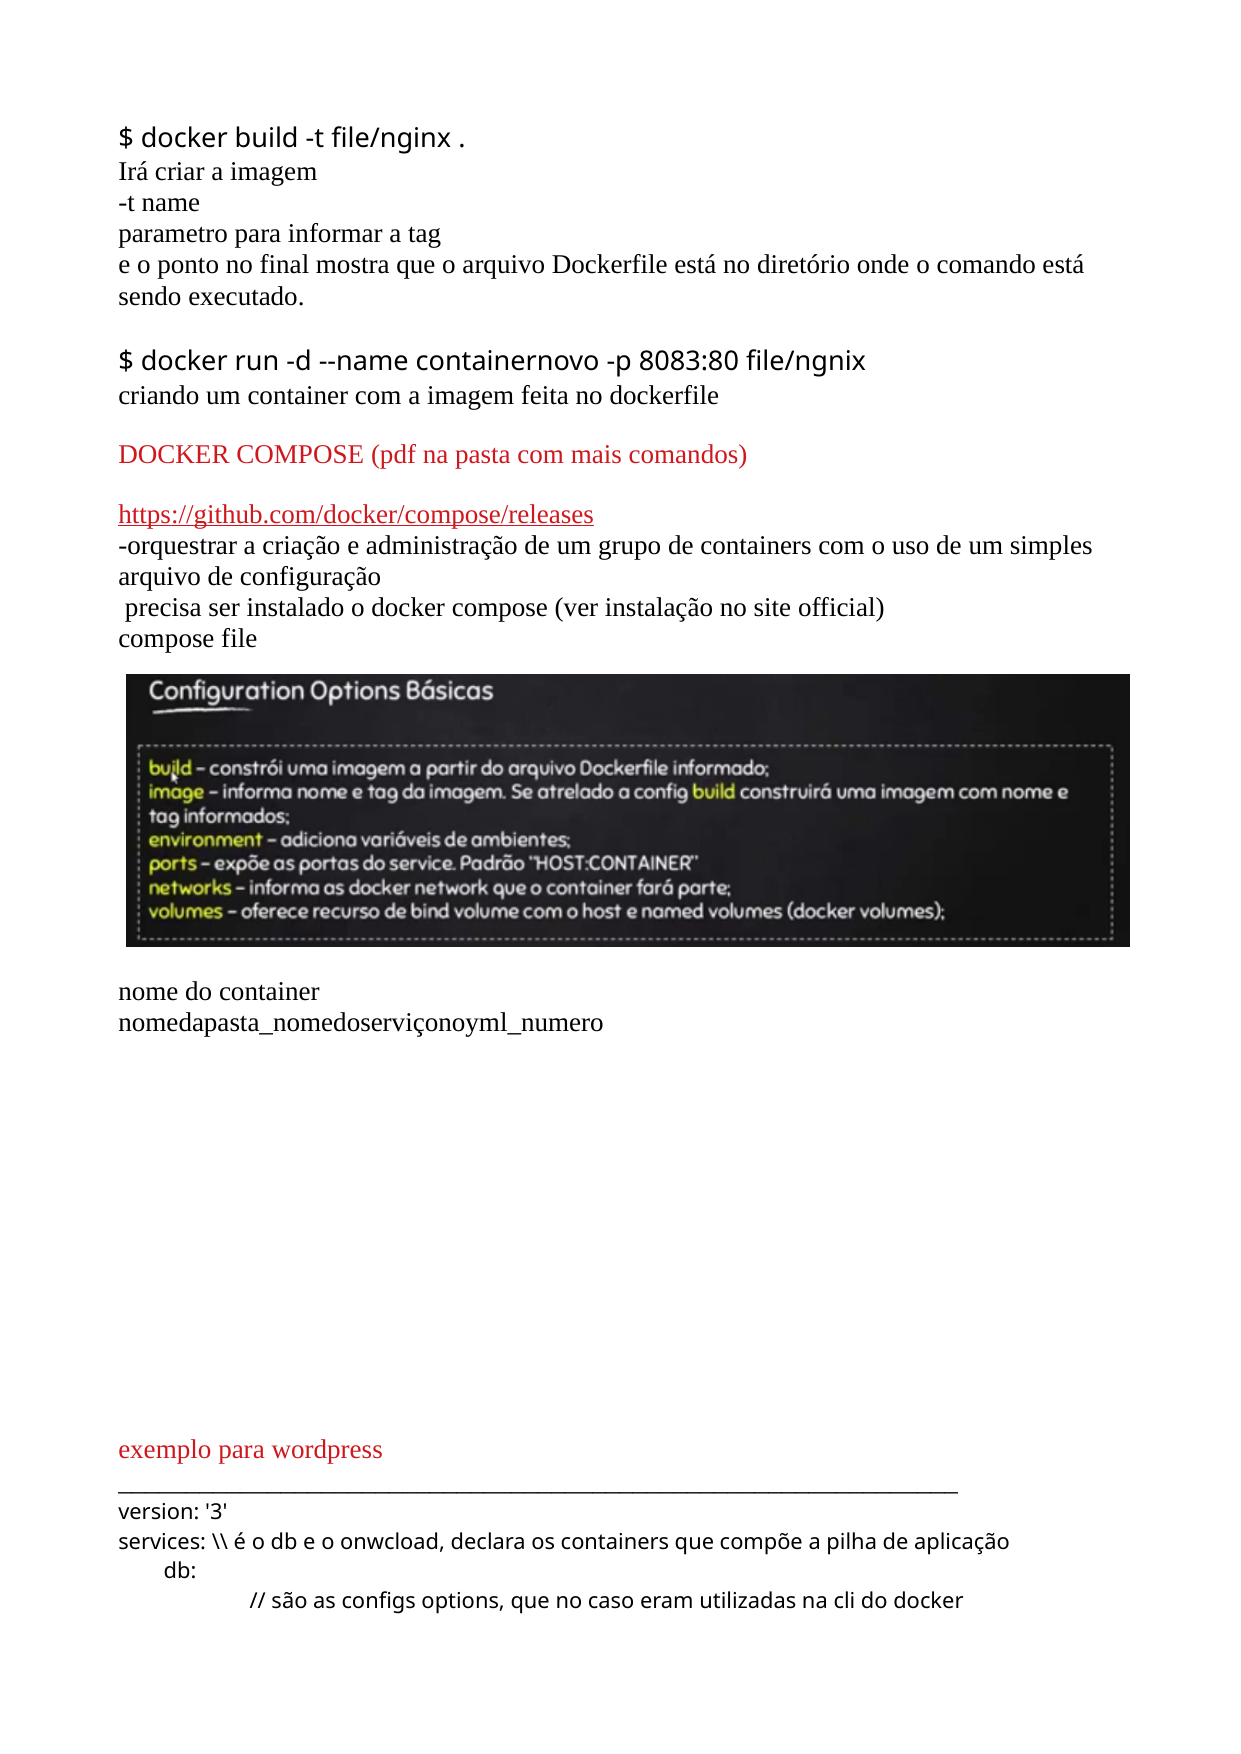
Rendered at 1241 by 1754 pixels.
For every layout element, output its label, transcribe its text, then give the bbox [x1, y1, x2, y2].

text e o ponto no final mostra que o arquivo Dockerfile está no diretório onde o comando está sendo executado. [118, 248, 1122, 311]
text $ docker run -d --name containernovo -p 8083:80 file/ngnix [118, 311, 1122, 379]
text parametro para informar a tag [118, 217, 1122, 248]
text DOCKER COMPOSE (pdf na pasta com mais comandos) [118, 438, 1122, 469]
text ______________________________________________________________ [118, 1465, 1122, 1496]
text criando um container com a imagem feita no dockerfile [118, 379, 1122, 410]
text services: \\ é o db e o onwcload, declara os containers que compõe a pilha de aplicação [118, 1526, 1122, 1555]
picture [126, 674, 1130, 947]
text Irá criar a imagem -t name [118, 155, 1122, 217]
text exemplo para wordpress [118, 1433, 1122, 1465]
text https://github.com/docker/compose/releases [118, 498, 1122, 529]
text compose file [118, 622, 1122, 653]
text // são as configs options, que no caso eram utilizadas na cli do docker [118, 1585, 1122, 1615]
text version: '3' [118, 1496, 1122, 1526]
text nome do container [118, 974, 1122, 1006]
text db: [118, 1555, 1122, 1585]
text -orquestrar a criação e administração de um grupo de containers com o uso de um simples arquivo de configuração [118, 529, 1122, 591]
text nomedapasta_nomedoserviçonoyml_numero [118, 1006, 1122, 1037]
text precisa ser instalado o docker compose (ver instalação no site official) [118, 591, 1122, 622]
text $ docker build -t file/nginx . [118, 118, 1122, 155]
